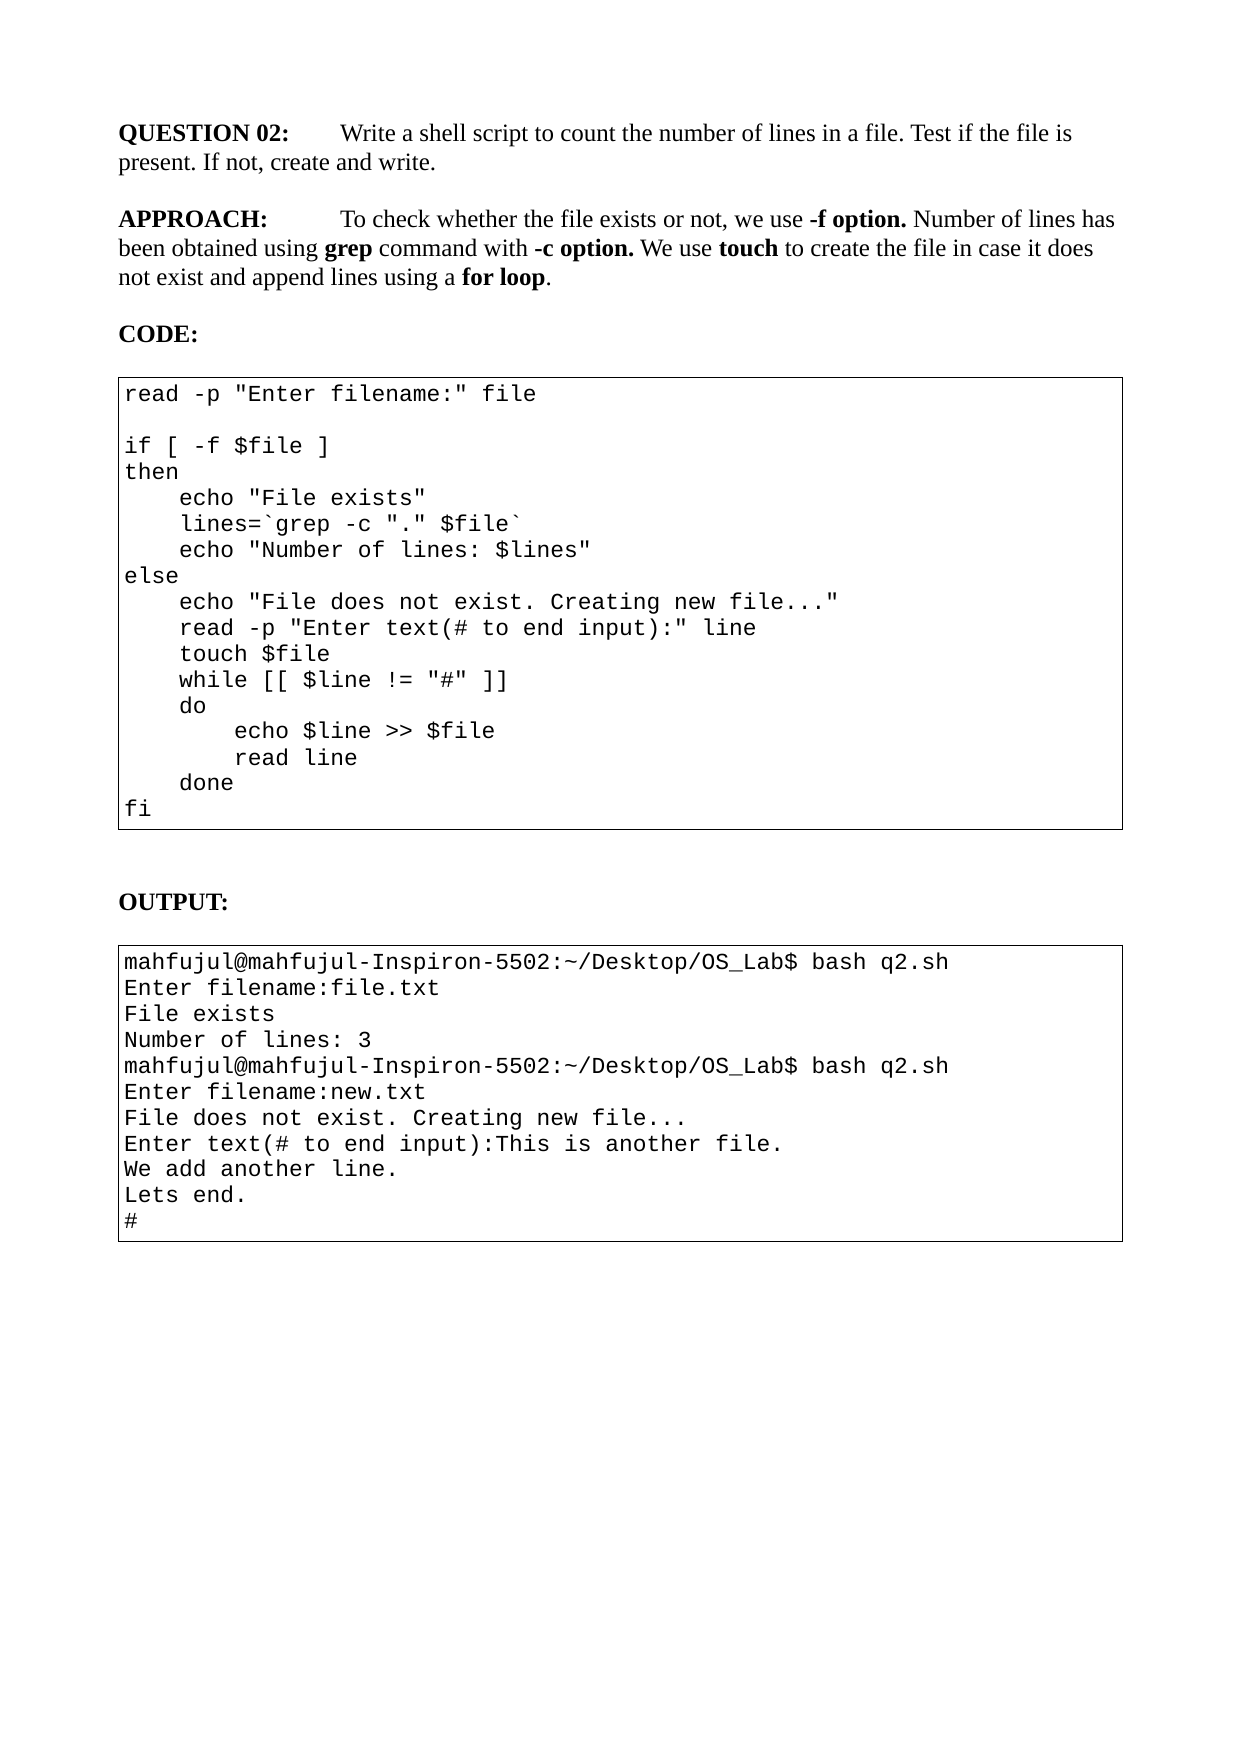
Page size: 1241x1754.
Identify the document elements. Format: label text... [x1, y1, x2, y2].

text APPROACH: To check whether the file exists or not, we use -f option. Number of lines has been obtained using grep command with -c option. We use touch to create the file in case it does not exist and append lines using a for loop. [118, 204, 1122, 291]
text QUESTION 02: Write a shell script to count the number of lines in a file. Test if the file is present. If not, create and write. [118, 118, 1122, 176]
text OUTPUT: [118, 887, 1122, 916]
table_header mahfujul@mahfujul-Inspiron-5502:~/Desktop/OS_Lab$ bash q2.sh Enter filename:file.txt File exists Number of lines: 3 mahfujul@mahfujul-Inspiron-5502:~/Desktop/OS_Lab$ bash q2.sh Enter filename:new.txt File does not exist. Creating new file... Enter text(# to end input):This is another file. We add another line. Lets end. # [119, 946, 1122, 1241]
table_header read -p "Enter filename:" file if [ -f $file ] then echo "File exists" lines=`grep -c "." $file` echo "Number of lines: $lines" else echo "File does not exist. Creating new file..." read -p "Enter text(# to end input):" line touch $file while [[ $line != "#" ]] do echo $line >> $file read line done fi [119, 378, 1122, 829]
text CODE: [118, 319, 1122, 348]
